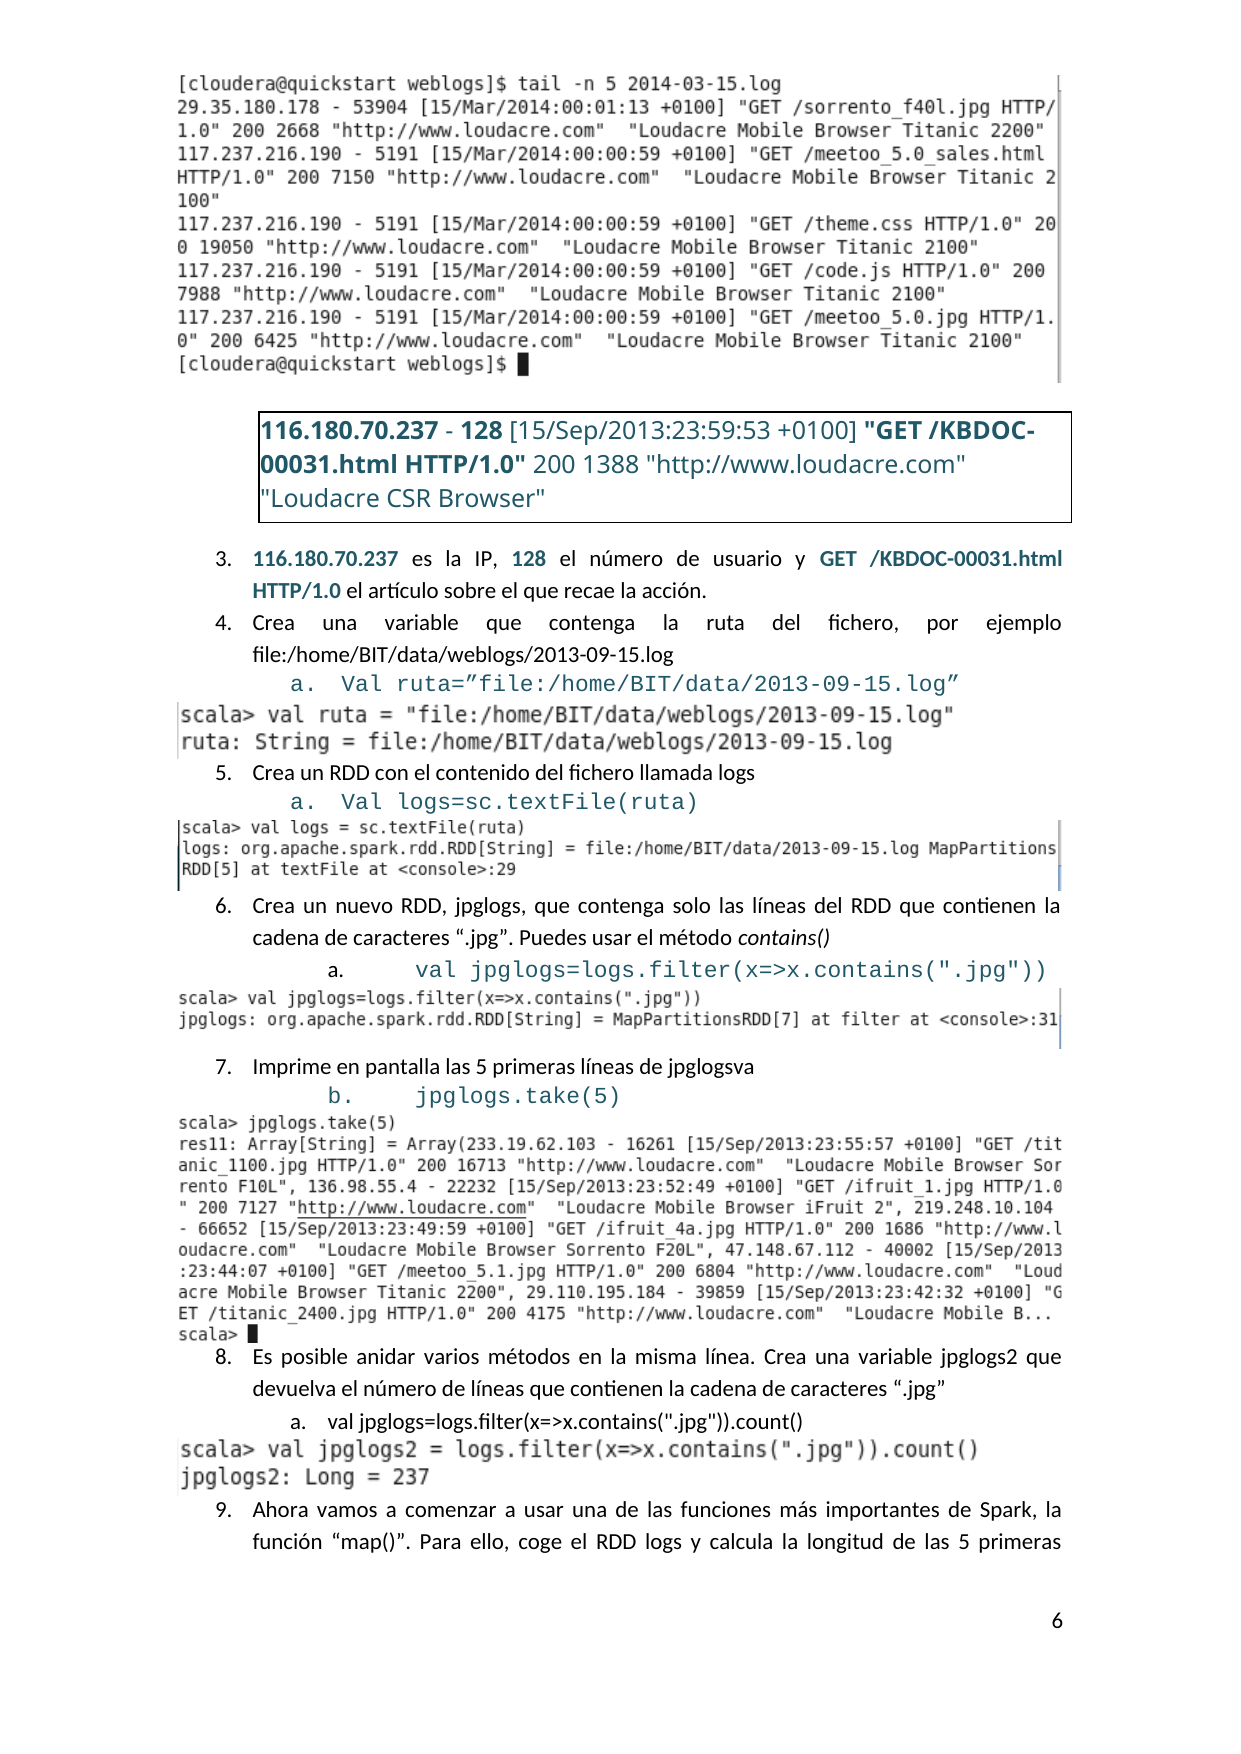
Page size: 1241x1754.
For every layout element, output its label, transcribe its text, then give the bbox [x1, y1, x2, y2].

list Crea un nuevo RDD, jpglogs, que contenga solo las líneas del RDD que contienen la cadena de caracteres “.jpg”. Puedes usar el método contains() [215, 891, 1063, 951]
list jpglogs.take(5) [327, 1084, 1063, 1110]
list Es posible anidar varios métodos en la misma línea. Crea una variable jpglogs2 que devuelva el número de líneas que contienen la cadena de caracteres “.jpg” [215, 1342, 1063, 1403]
list Crea un RDD con el contenido del fichero llamada logs [215, 758, 1063, 787]
list Crea una variable que contenga la ruta del fichero, por ejemplo file:/home/BIT/data/weblogs/2013-09-15.log [215, 608, 1063, 668]
list val jpglogs=logs.filter(x=>x.contains(".jpg")).count() [290, 1407, 1063, 1435]
list Imprime en pantalla las 5 primeras líneas de jpglogsva [215, 1052, 1063, 1080]
list Ahora vamos a comenzar a usar una de las funciones más importantes de Spark, la función “map()”. Para ello, coge el RDD logs y calcula la longitud de las 5 primeras [215, 1495, 1063, 1555]
list val jpglogs=logs.filter(x=>x.contains(".jpg")) [327, 955, 1063, 984]
list Val ruta=”file:/home/BIT/data/2013-09-15.log” [290, 672, 1063, 698]
list 116.180.70.237 es la IP, 128 el número de usuario y GET /KBDOC-00031.html HTTP/1.0 el artículo sobre el que recae la acción. [215, 544, 1063, 604]
text 116.180.70.237 - 128 [15/Sep/2013:23:59:53 +0100] "GET /KBDOC-00031.html HTTP/1.0" 200 1388 "http://www.loudacre.com" "Loudacre CSR Browser" [260, 413, 1071, 515]
list Val logs=sc.textFile(ruta) [290, 791, 1063, 817]
